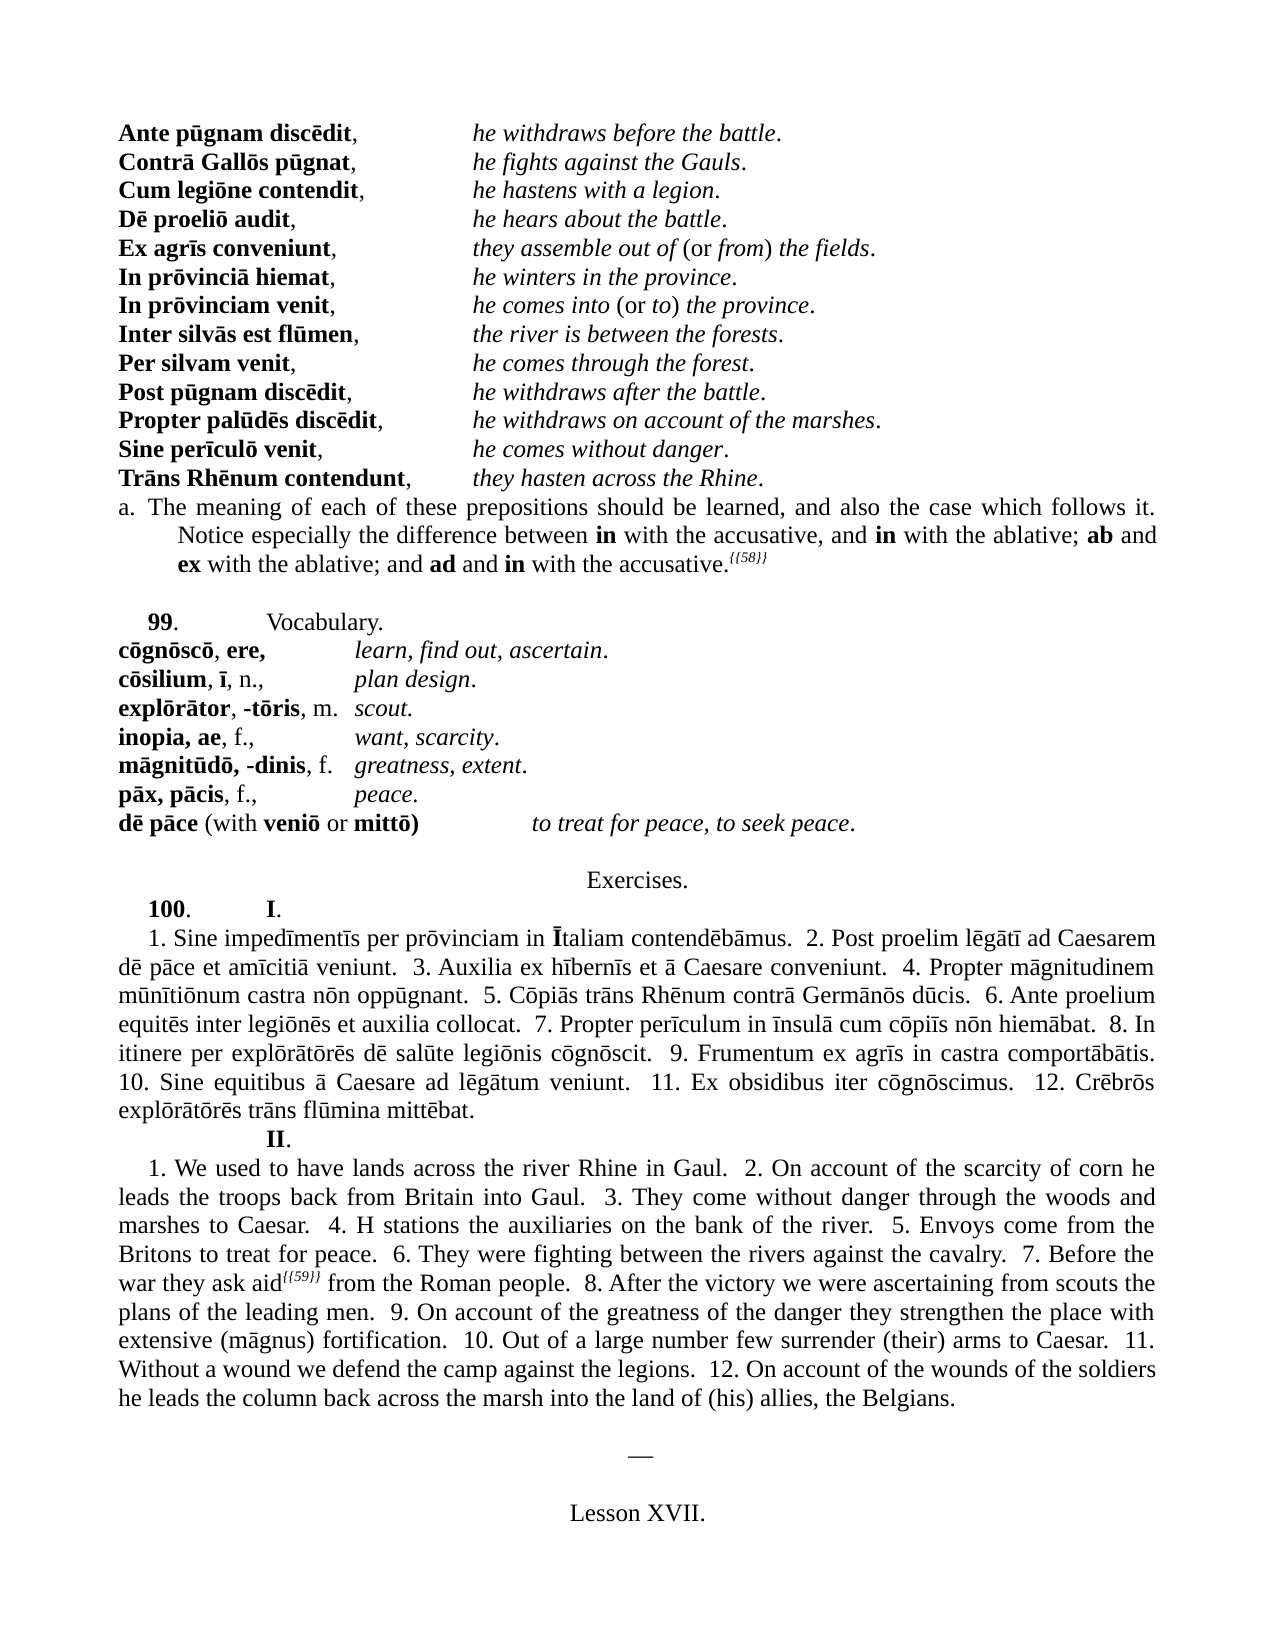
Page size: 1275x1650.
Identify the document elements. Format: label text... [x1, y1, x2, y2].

text 1. Sine impedīmentīs per prōvinciam in Ītaliam contendēbāmus. 2. Post proelim lēgātī ad Caesarem dē pāce et amīcitiā veniunt. 3. Auxilia ex hībernīs et ā Caesare conveniunt. 4. Propter māgnitudinem mūnītiōnum castra nōn oppūgnant. 5. Cōpiās trāns Rhēnum contrā Germānōs dūcis. 6. Ante proelium equitēs inter legiōnēs et auxilia collocat. 7. Propter perīculum in īnsulā cum cōpiīs nōn hiemābat. 8. In itinere per explōrātōrēs dē salūte legiōnis cōgnōscit. 9. Frumentum ex agrīs in castra comportābātis. 10. Sine equitibus ā Caesare ad lēgātum veniunt. 11. Ex obsidibus iter cōgnōscimus. 12. Crēbrōs explōrātōrēs trāns flūmina mittēbat. [118, 923, 1157, 1124]
text pāx, pācis, f., peace. [118, 779, 1157, 808]
text Ante pūgnam discēdit, he withdraws before the battle. [118, 118, 1157, 147]
text In prōvinciā hiemat, he winters in the province. [118, 262, 1157, 291]
text 99. Vocabulary. [118, 607, 1157, 636]
text dē pāce (with veniō or mittō) to treat for peace, to seek peace. [118, 808, 1157, 837]
text Sine perīculō venit, he comes without danger. [118, 434, 1157, 463]
text Lesson XVII. [118, 1498, 1157, 1527]
text 1. We used to have lands across the river Rhine in Gaul. 2. On account of the scarcity of corn he leads the troops back from Britain into Gaul. 3. They come without danger through the woods and marshes to Caesar. 4. H stations the auxiliaries on the bank of the river. 5. Envoys come from the Britons to treat for peace. 6. They were fighting between the rivers against the cavalry. 7. Before the war they ask aid{{59}} from the Roman people. 8. After the victory we were ascertaining from scouts the plans of the leading men. 9. On account of the greatness of the danger they strengthen the place with extensive (māgnus) fortification. 10. Out of a large number few surrender (their) arms to Caesar. 11. Without a wound we defend the camp against the legions. 12. On account of the wounds of the soldiers he leads the column back across the marsh into the land of (his) allies, the Belgians. [118, 1153, 1157, 1412]
text Exercises. [118, 866, 1157, 894]
text Contrā Gallōs pūgnat, he fights against the Gauls. [118, 147, 1157, 176]
text māgnitūdō, -dinis, f. greatness, extent. [118, 751, 1157, 779]
text Post pūgnam discēdit, he withdraws after the battle. [118, 377, 1157, 406]
text Dē proeliō audit, he hears about the battle. [118, 204, 1157, 233]
text Cum legiōne contendit, he hastens with a legion. [118, 176, 1157, 204]
text explōrātor, -tōris, m. scout. [118, 693, 1157, 722]
text Per silvam venit, he comes through the forest. [118, 348, 1157, 377]
text inopia, ae, f., want, scarcity. [118, 722, 1157, 751]
text In prōvinciam venit, he comes into (or to) the province. [118, 291, 1157, 319]
text 100. I. [118, 894, 1157, 923]
text Inter silvās est flūmen, the river is between the forests. [118, 319, 1157, 348]
text cōgnōscō, ere, learn, find out, ascertain. [118, 636, 1157, 664]
text cōsilium, ī, n., plan design. [118, 664, 1157, 693]
text II. [118, 1124, 1157, 1153]
text — [118, 1441, 1157, 1469]
text Trāns Rhēnum contendunt, they hasten across the Rhine. [118, 463, 1157, 492]
text Ex agrīs conveniunt, they assemble out of (or from) the fields. [118, 233, 1157, 262]
text Propter palūdēs discēdit, he withdraws on account of the marshes. [118, 406, 1157, 434]
text a. The meaning of each of these prepositions should be learned, and also the case which follows it. Notice especially the difference between in with the accusative, and in with the ablative; ab and ex with the ablative; and ad and in with the accusative.{{58}} [118, 492, 1157, 578]
